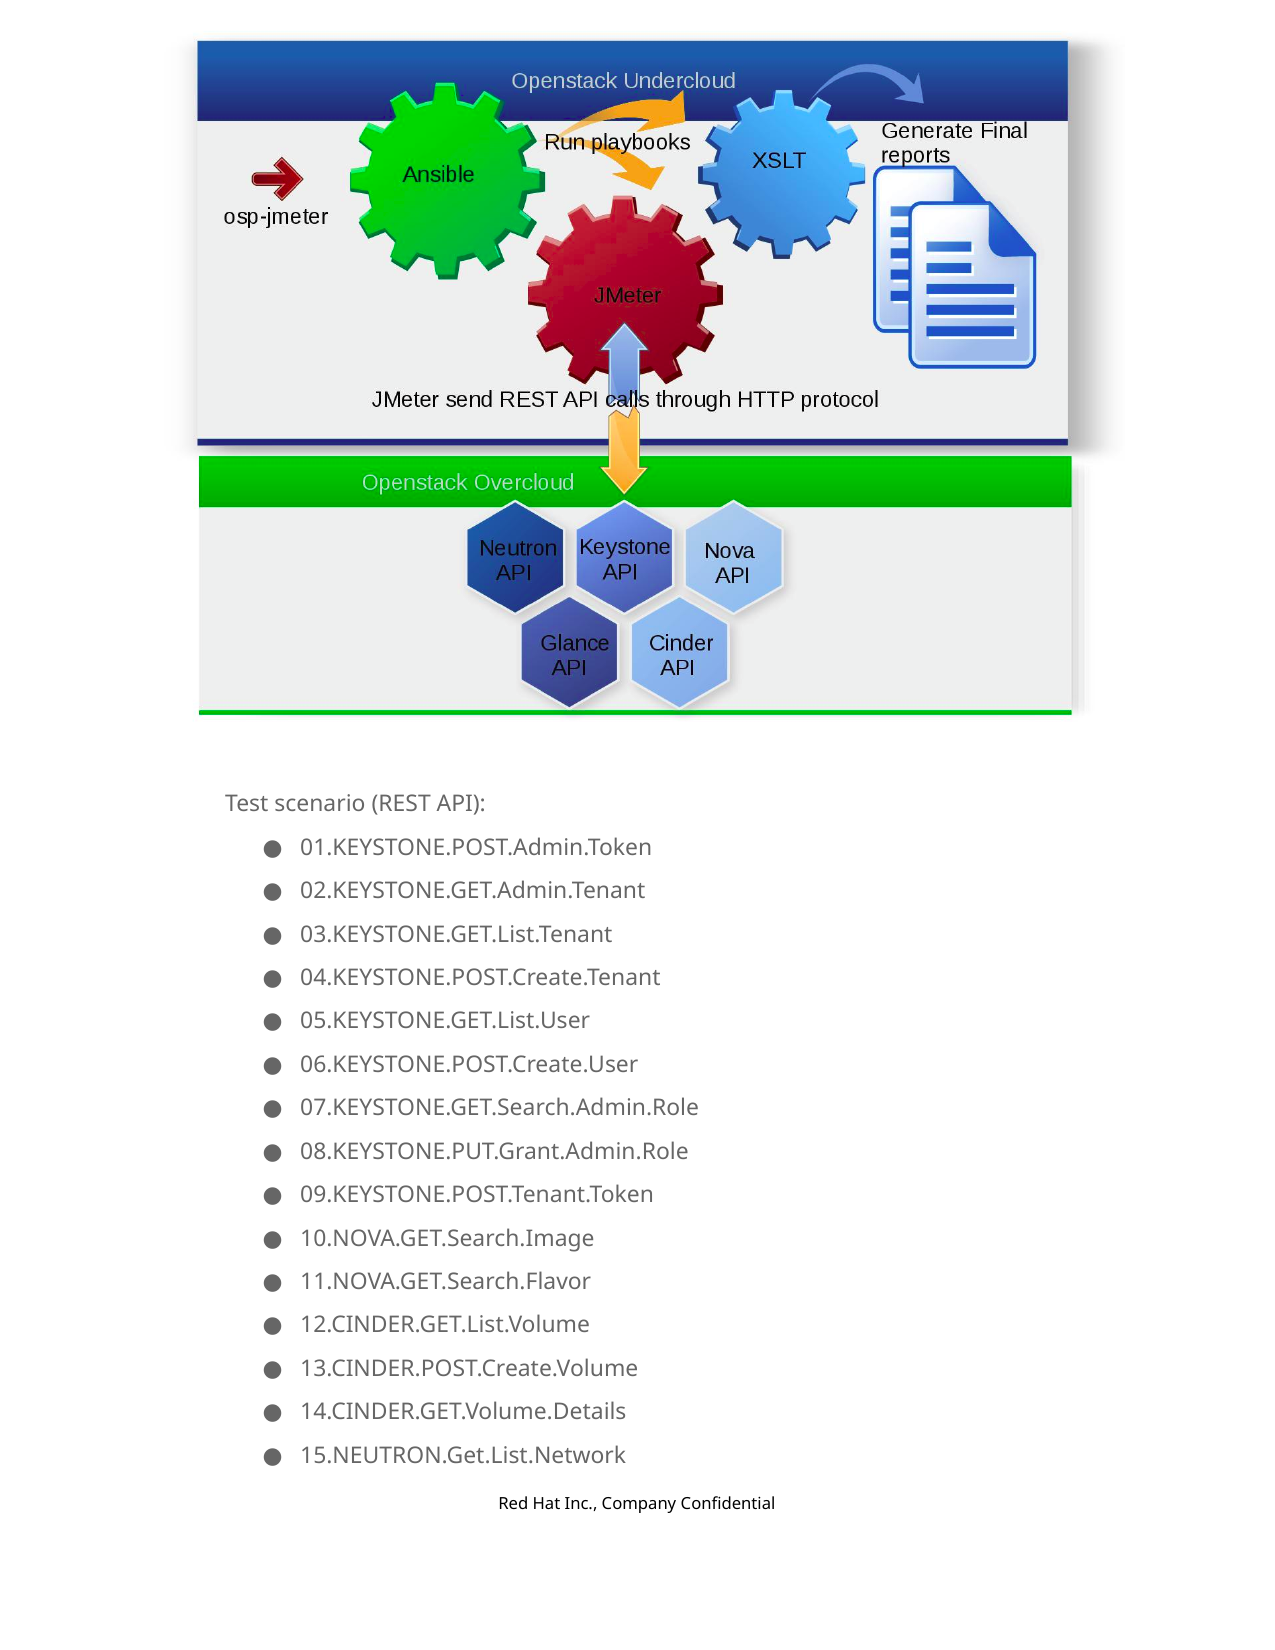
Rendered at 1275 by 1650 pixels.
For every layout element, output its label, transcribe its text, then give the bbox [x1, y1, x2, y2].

text Test scenario (REST API): [150, 787, 1125, 818]
picture [150, 0, 1125, 755]
list 04.KEYSTONE.POST.Create.Tenant [262, 961, 1125, 992]
list 10.NOVA.GET.Search.Image [262, 1222, 1125, 1253]
list 01.KEYSTONE.POST.Admin.Token [262, 831, 1125, 862]
list 12.CINDER.GET.List.Volume [262, 1308, 1125, 1340]
list 14.CINDER.GET.Volume.Details [262, 1395, 1125, 1427]
list 03.KEYSTONE.GET.List.Tenant [262, 917, 1125, 949]
list 09.KEYSTONE.POST.Tenant.Token [262, 1178, 1125, 1209]
list 02.KEYSTONE.GET.Admin.Tenant [262, 874, 1125, 905]
list 05.KEYSTONE.GET.List.User [262, 1004, 1125, 1036]
list 07.KEYSTONE.GET.Search.Admin.Role [262, 1091, 1125, 1122]
list 11.NOVA.GET.Search.Flavor [262, 1265, 1125, 1296]
list 06.KEYSTONE.POST.Create.User [262, 1048, 1125, 1079]
list 15.NEUTRON.Get.List.Network [262, 1439, 1125, 1470]
list 13.CINDER.POST.Create.Volume [262, 1352, 1125, 1383]
list 08.KEYSTONE.PUT.Grant.Admin.Role [262, 1135, 1125, 1166]
